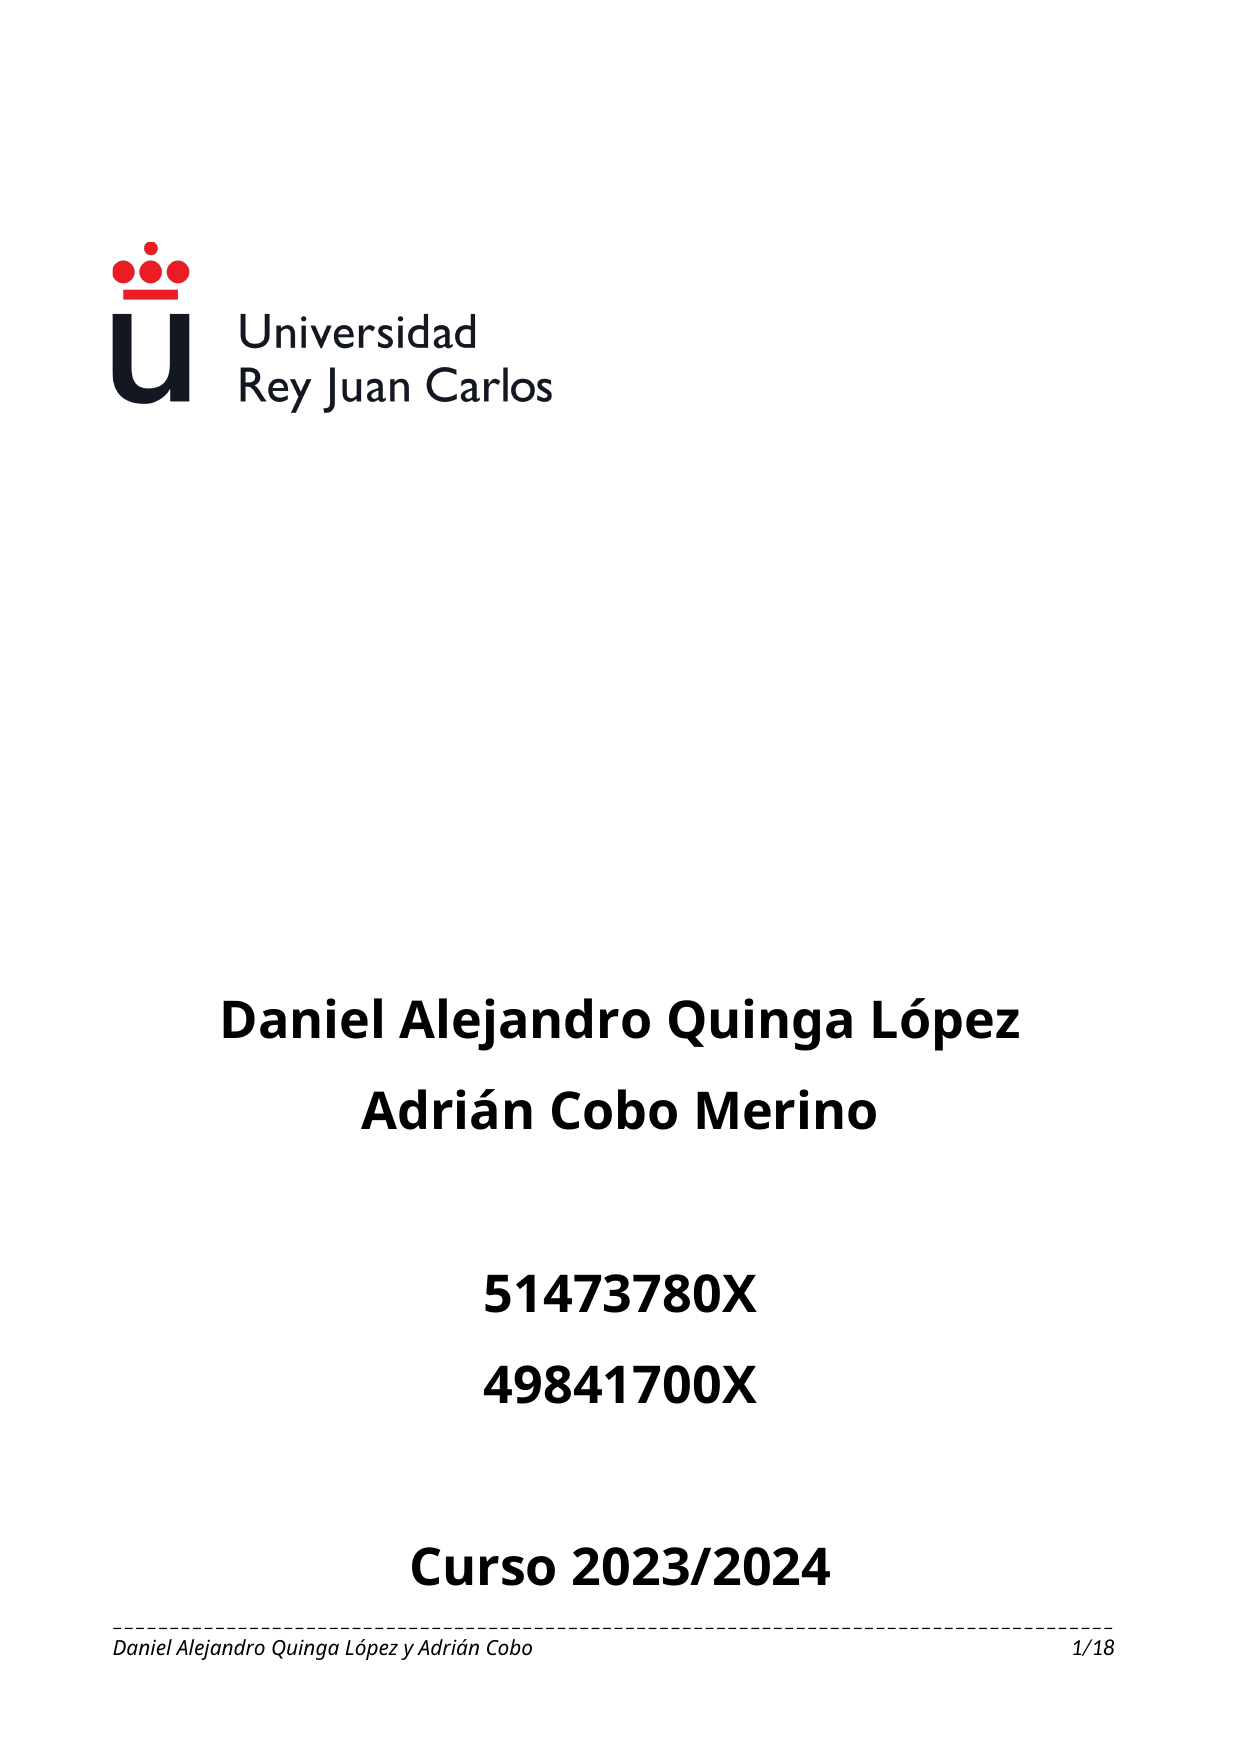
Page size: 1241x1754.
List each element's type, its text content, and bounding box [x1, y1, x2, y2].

text Curso 2023/2024 [112, 1530, 1128, 1601]
text Daniel Alejandro Quinga López [112, 983, 1128, 1054]
text 51473780X [112, 1256, 1128, 1327]
text Adrián Cobo Merino [112, 1074, 1128, 1145]
picture [112, 242, 552, 413]
text 49841700X [112, 1347, 1128, 1418]
